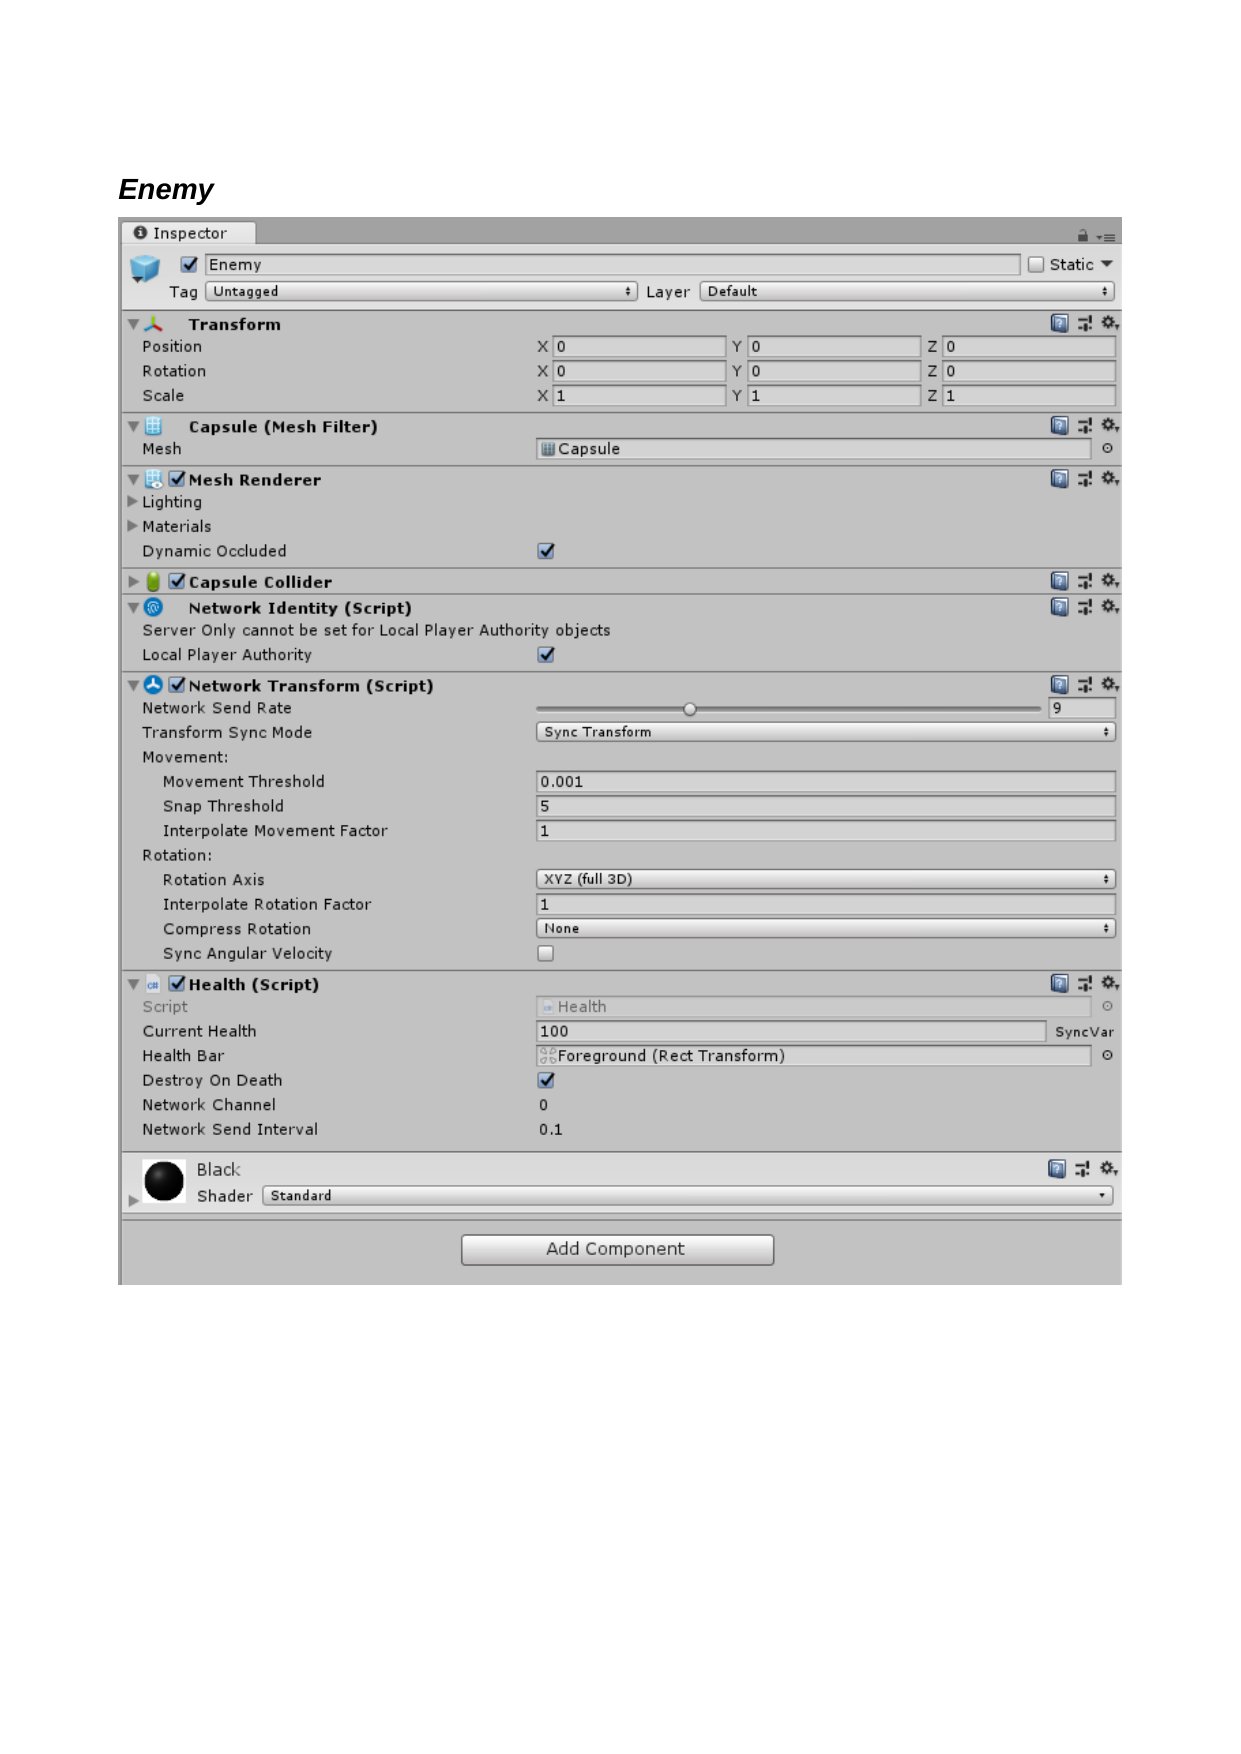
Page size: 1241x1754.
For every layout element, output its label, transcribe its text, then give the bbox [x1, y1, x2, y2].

picture [118, 217, 1122, 1285]
subtitle Enemy [118, 172, 1122, 205]
